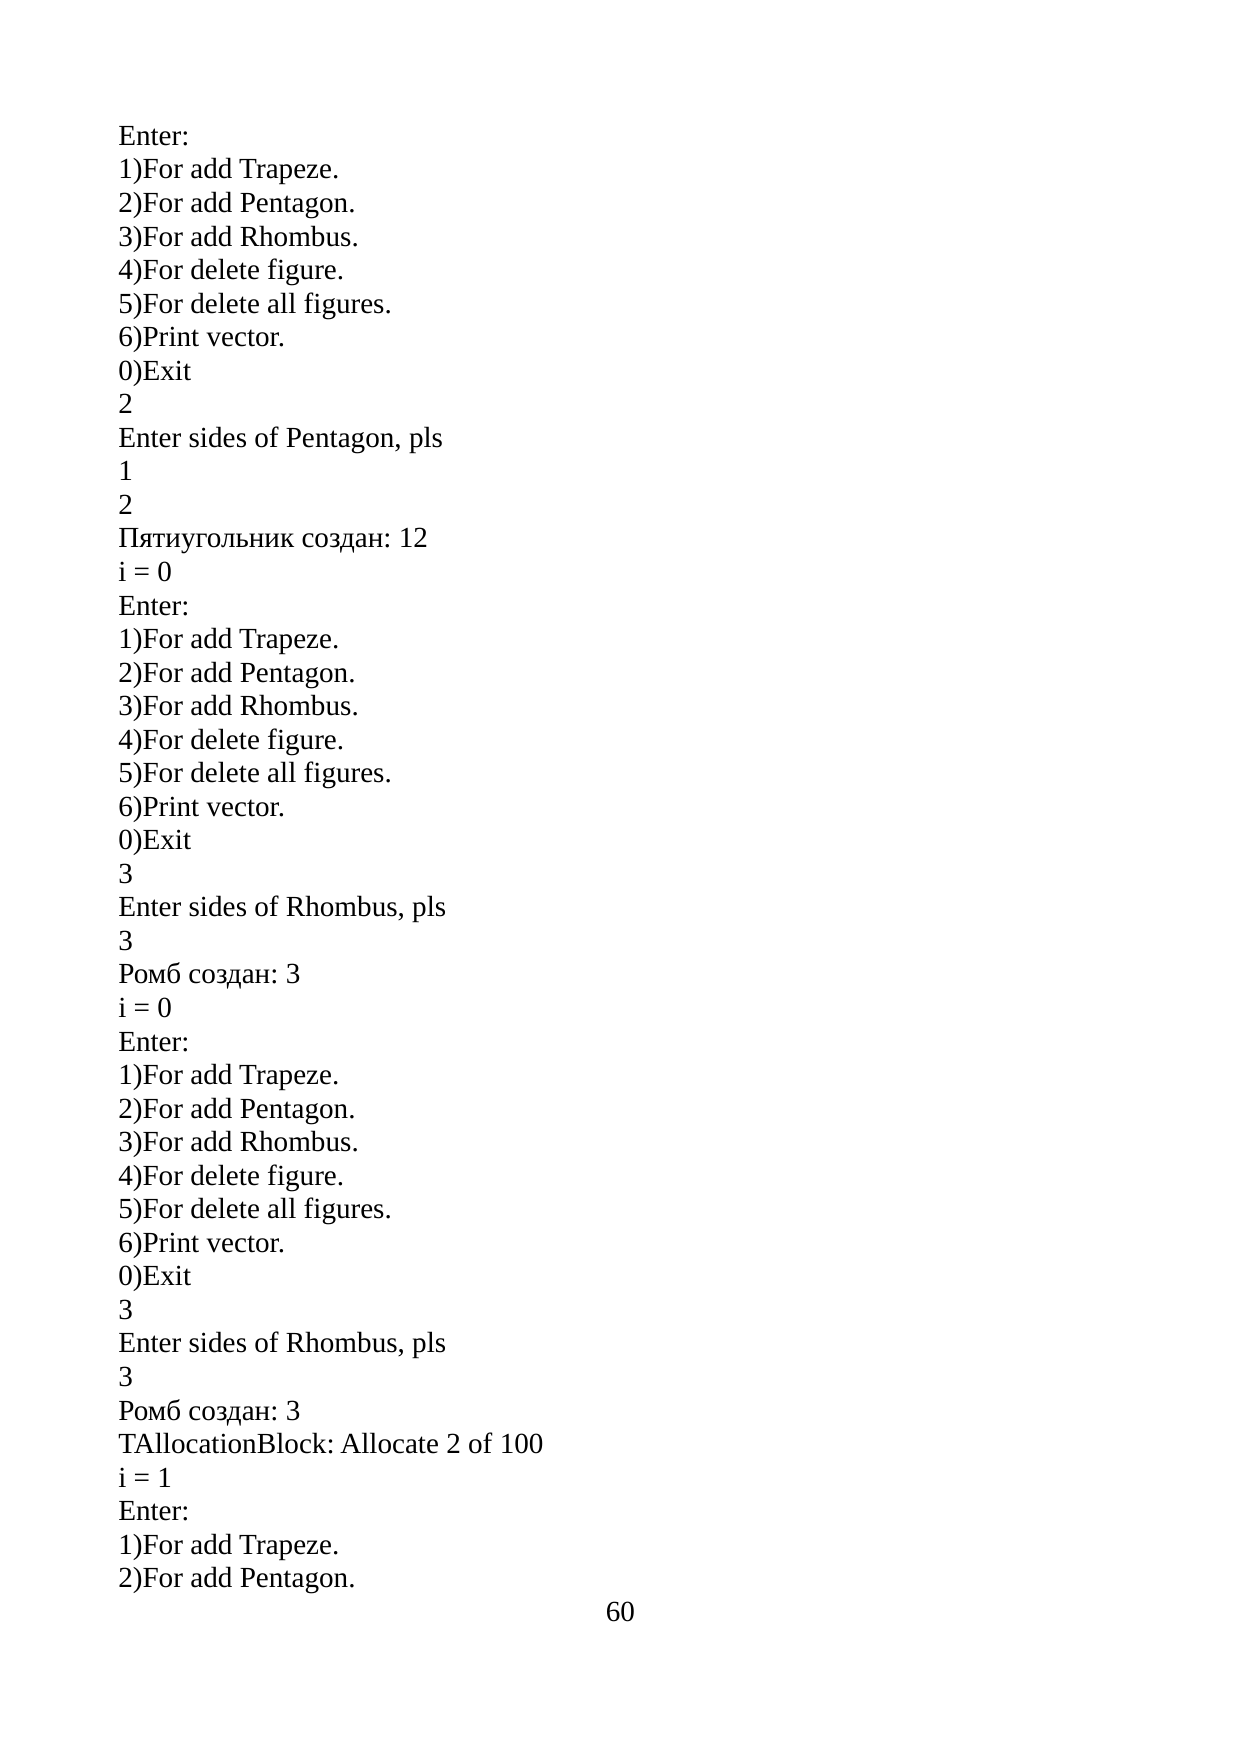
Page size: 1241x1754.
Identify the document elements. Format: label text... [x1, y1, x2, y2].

text i = 0 [118, 554, 1122, 588]
text 0)Exit [118, 353, 1122, 386]
text TAllocationBlock: Allocate 2 of 100 [118, 1426, 1122, 1460]
text 6)Print vector. [118, 789, 1122, 822]
text 2)For add Pentagon. [118, 185, 1122, 219]
text Enter: [118, 1024, 1122, 1057]
text 3 [118, 923, 1122, 957]
text 3)For add Rhombus. [118, 688, 1122, 722]
text 1)For add Trapeze. [118, 621, 1122, 655]
text Enter: [118, 1493, 1122, 1527]
text 3)For add Rhombus. [118, 219, 1122, 252]
text 1)For add Trapeze. [118, 1527, 1122, 1560]
text 0)Exit [118, 822, 1122, 856]
text 3)For add Rhombus. [118, 1124, 1122, 1158]
text 5)For delete all figures. [118, 286, 1122, 319]
text 6)Print vector. [118, 319, 1122, 353]
text 60 [118, 1594, 1122, 1627]
text 4)For delete figure. [118, 1158, 1122, 1191]
text Enter sides of Rhombus, pls [118, 889, 1122, 923]
text 1)For add Trapeze. [118, 152, 1122, 185]
text 3 [118, 1359, 1122, 1393]
text 2 [118, 487, 1122, 521]
text Ромб создан: 3 [118, 1393, 1122, 1426]
text 4)For delete figure. [118, 252, 1122, 286]
text 6)Print vector. [118, 1225, 1122, 1258]
text 1)For add Trapeze. [118, 1057, 1122, 1091]
text 2)For add Pentagon. [118, 655, 1122, 688]
text i = 0 [118, 990, 1122, 1024]
text Enter: [118, 118, 1122, 152]
text 3 [118, 1292, 1122, 1326]
text Пятиугольник создан: 12 [118, 521, 1122, 554]
text Enter sides of Pentagon, pls [118, 420, 1122, 453]
text 0)Exit [118, 1258, 1122, 1292]
text 5)For delete all figures. [118, 755, 1122, 789]
text 1 [118, 453, 1122, 487]
text Enter sides of Rhombus, pls [118, 1326, 1122, 1359]
text 3 [118, 856, 1122, 889]
text Enter: [118, 588, 1122, 621]
text 5)For delete all figures. [118, 1191, 1122, 1225]
text Ромб создан: 3 [118, 957, 1122, 990]
text 2)For add Pentagon. [118, 1091, 1122, 1124]
text 2)For add Pentagon. [118, 1560, 1122, 1594]
text i = 1 [118, 1460, 1122, 1493]
text 4)For delete figure. [118, 722, 1122, 755]
text 2 [118, 386, 1122, 420]
